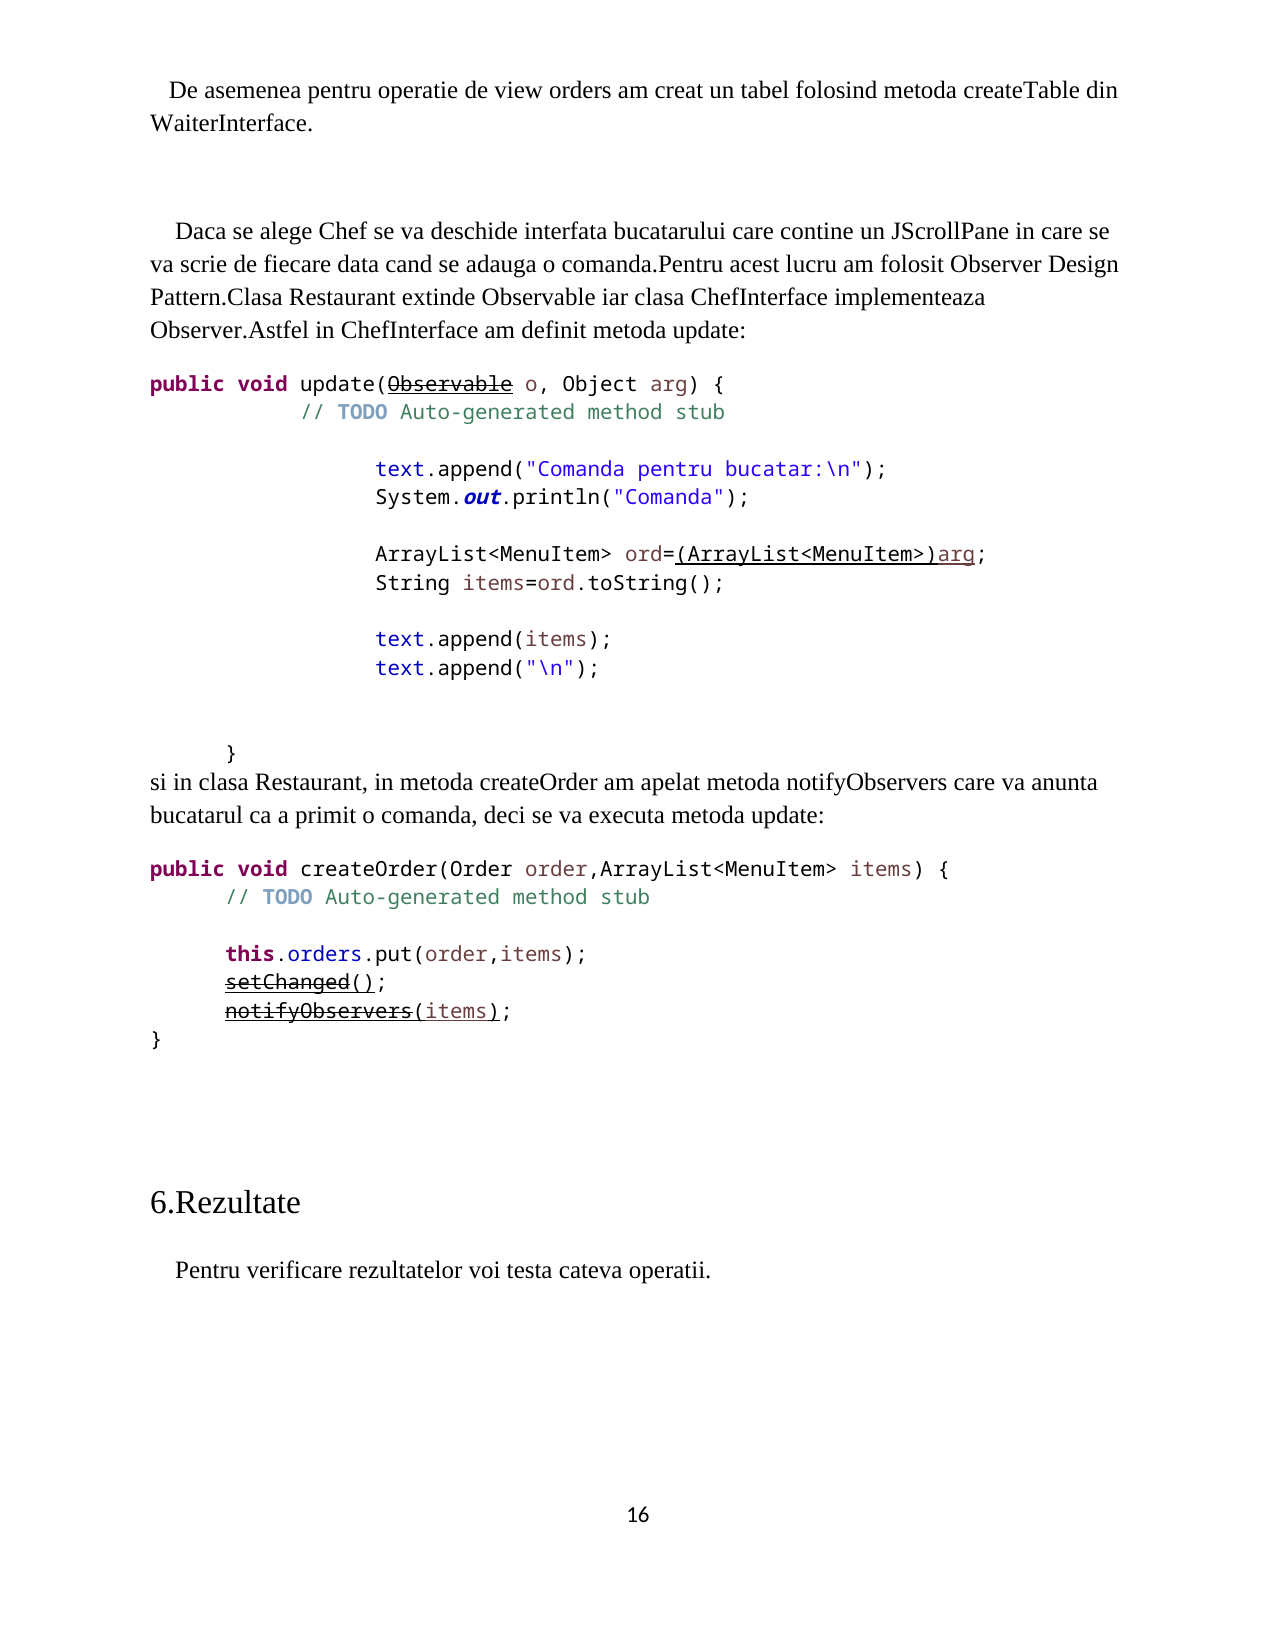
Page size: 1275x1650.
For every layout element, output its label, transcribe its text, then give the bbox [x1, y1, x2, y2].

text De asemenea pentru operatie de view orders am creat un tabel folosind metoda createTable din WaiterInterface. [150, 75, 1125, 137]
text String items=ord.toString(); [150, 568, 1125, 596]
text text.append(items); [150, 624, 1125, 653]
text this.orders.put(order,items); [150, 939, 1125, 967]
text // TODO Auto-generated method stub [150, 397, 1125, 426]
text Pentru verificare rezultatelor voi testa cateva operatii. [150, 1247, 1125, 1286]
text ArrayList<MenuItem> ord=(ArrayList<MenuItem>)arg; [150, 539, 1125, 568]
text // TODO Auto-generated method stub [150, 882, 1125, 911]
text setChanged(); [150, 967, 1125, 996]
text } [150, 1024, 1125, 1053]
text System.out.println("Comanda"); [150, 482, 1125, 511]
text public void createOrder(Order order,ArrayList<MenuItem> items) { [150, 854, 1125, 882]
text public void update(Observable o, Object arg) { [150, 369, 1125, 397]
text text.append("Comanda pentru bucatar:\n"); [150, 454, 1125, 482]
text text.append("\n"); [150, 653, 1125, 681]
text notifyObservers(items); [150, 996, 1125, 1024]
text Daca se alege Chef se va deschide interfata bucatarului care contine un JScrollPane in care se va scrie de fiecare data cand se adauga o comanda.Pentru acest lucru am folosit Observer Design Pattern.Clasa Restaurant extinde Observable iar clasa ChefInterface implementeaza Observer.Astfel in ChefInterface am definit metoda update: [150, 216, 1125, 343]
text } [150, 738, 1125, 767]
text si in clasa Restaurant, in metoda createOrder am apelat metoda notifyObservers care va anunta bucatarul ca a primit o comanda, deci se va executa metoda update: [150, 767, 1125, 828]
text 6.Rezultate [150, 1182, 1125, 1221]
